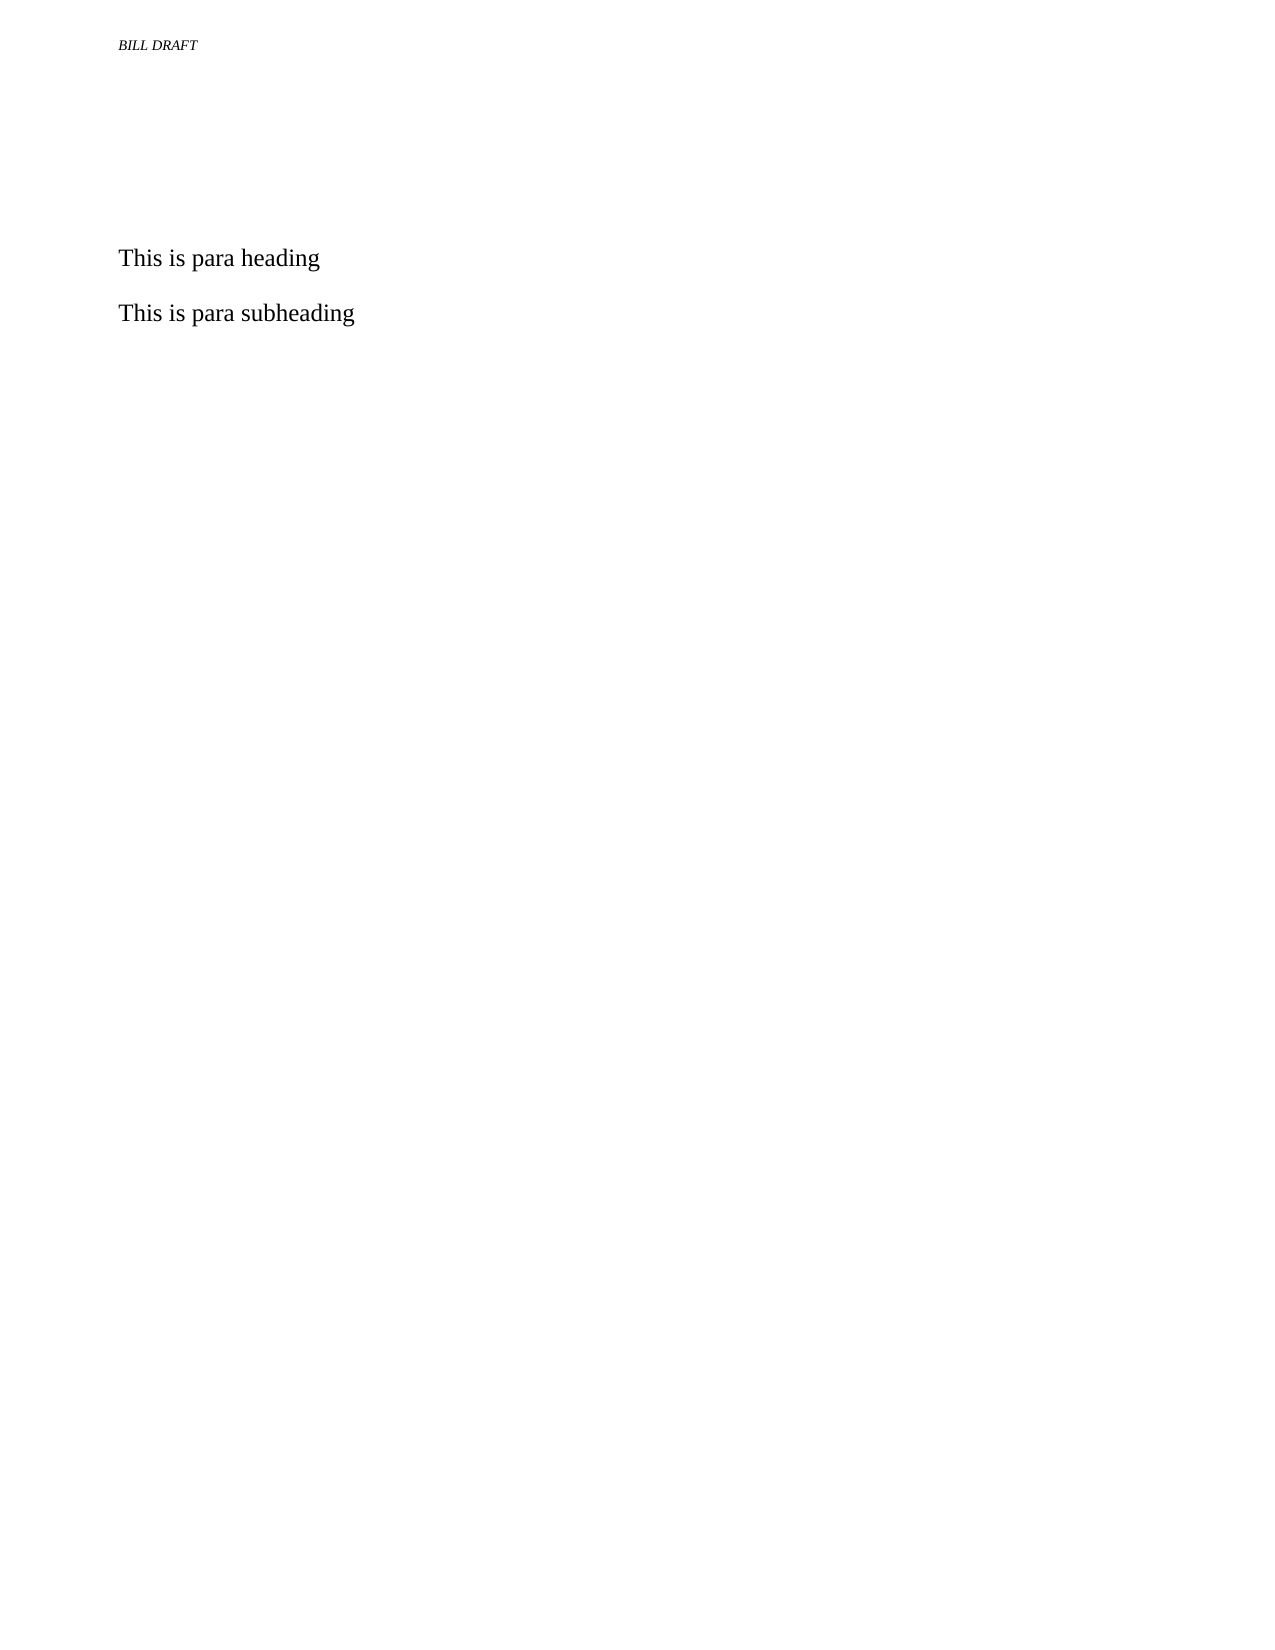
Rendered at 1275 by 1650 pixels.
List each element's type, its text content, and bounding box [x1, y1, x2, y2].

text This is para heading [118, 244, 1157, 271]
text This is para subheading [118, 299, 1157, 327]
